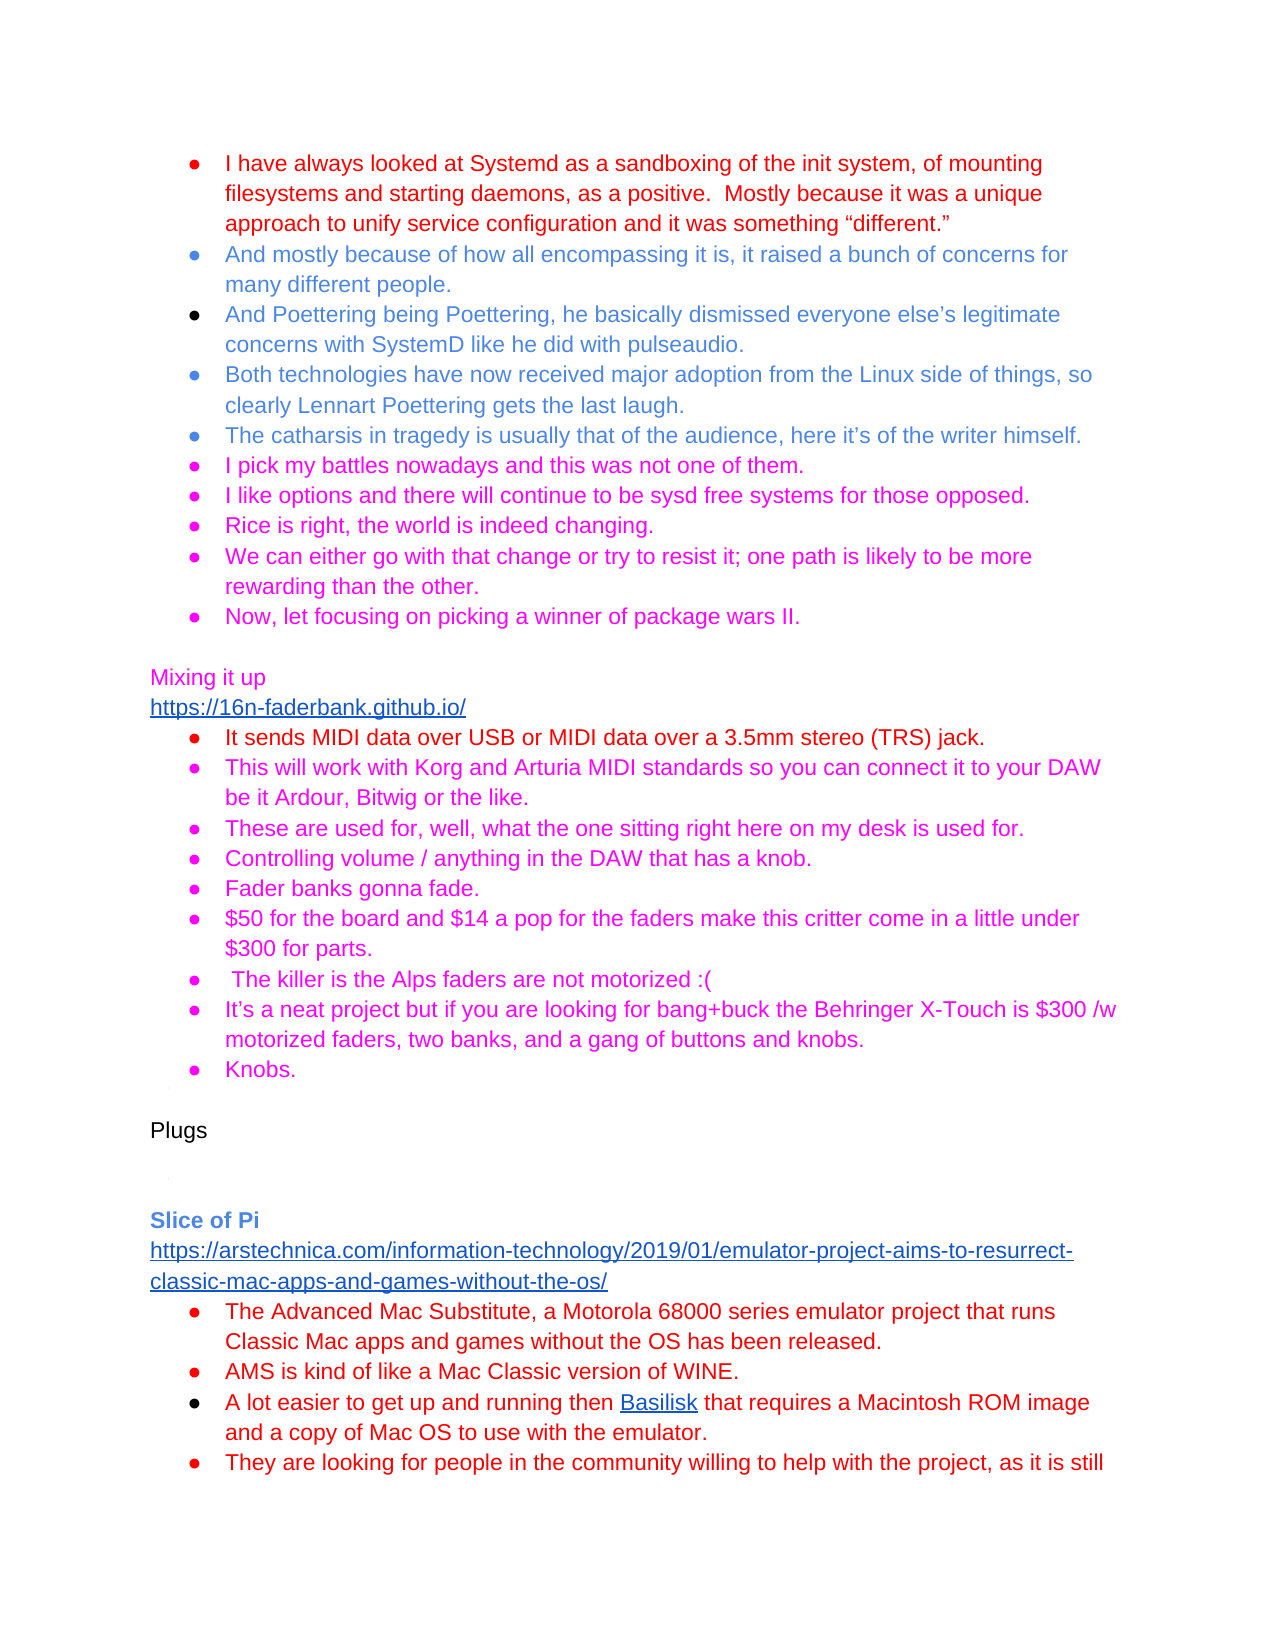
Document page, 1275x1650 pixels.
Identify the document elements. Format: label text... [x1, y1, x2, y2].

list We can either go with that change or try to resist it; one path is likely to be more rewarding than the other. [187, 543, 1125, 599]
list It sends MIDI data over USB or MIDI data over a 3.5mm stereo (TRS) jack. [187, 724, 1125, 750]
list This will work with Korg and Arturia MIDI standards so you can connect it to your DAW be it Ardour, Bitwig or the like. [187, 754, 1125, 811]
text Mixing it up [150, 663, 1125, 690]
list It’s a neat project but if you are looking for bang+buck the Behringer X-Touch is $300 /w motorized faders, two banks, and a gang of buttons and knobs. [187, 996, 1125, 1052]
list The catharsis in tragedy is usually that of the audience, here it’s of the writer himself. [187, 422, 1125, 448]
list I pick my battles nowadays and this was not one of them. [187, 452, 1125, 478]
list Knobs. [187, 1056, 1125, 1083]
list Rice is right, the world is indeed changing. [187, 512, 1125, 539]
list The Advanced Mac Substitute, a Motorola 68000 series emulator project that runs Classic Mac apps and games without the OS has been released. [187, 1298, 1125, 1354]
list I have always looked at Systemd as a sandboxing of the init system, of mounting filesystems and starting daemons, as a positive. Mostly because it was a unique approach to unify service configuration and it was something “different.” [187, 150, 1125, 237]
list They are looking for people in the community willing to help with the project, as it is still [187, 1449, 1125, 1475]
list Both technologies have now received major adoption from the Linux side of things, so clearly Lennart Poettering gets the last laugh. [187, 361, 1125, 418]
text https://16n-faderbank.github.io/ [150, 694, 1125, 720]
text Plugs [150, 1117, 1125, 1143]
list $50 for the board and $14 a pop for the faders make this critter come in a little under $300 for parts. [187, 905, 1125, 962]
list The killer is the Alps faders are not motorized :( [187, 966, 1125, 992]
list Controlling volume / anything in the DAW that has a knob. [187, 845, 1125, 871]
list AMS is kind of like a Mac Classic version of WINE. [187, 1358, 1125, 1385]
list Fader banks gonna fade. [187, 875, 1125, 901]
list A lot easier to get up and running then Basilisk that requires a Macintosh ROM image and a copy of Mac OS to use with the emulator. [187, 1388, 1125, 1445]
list These are used for, well, what the one sitting right here on my desk is used for. [187, 814, 1125, 841]
list I like options and there will continue to be sysd free systems for those opposed. [187, 482, 1125, 509]
text Slice of Pi [150, 1207, 1125, 1234]
list Now, let focusing on picking a winner of package wars II. [187, 603, 1125, 629]
list And Poettering being Poettering, he basically dismissed everyone else’s legitimate concerns with SystemD like he did with pulseaudio. [187, 301, 1125, 358]
text https://arstechnica.com/information-technology/2019/01/emulator-project-aims-to-resurrect-classic-mac-apps-and-games-without-the-os/ [150, 1237, 1125, 1294]
list And mostly because of how all encompassing it is, it raised a bunch of concerns for many different people. [187, 241, 1125, 297]
